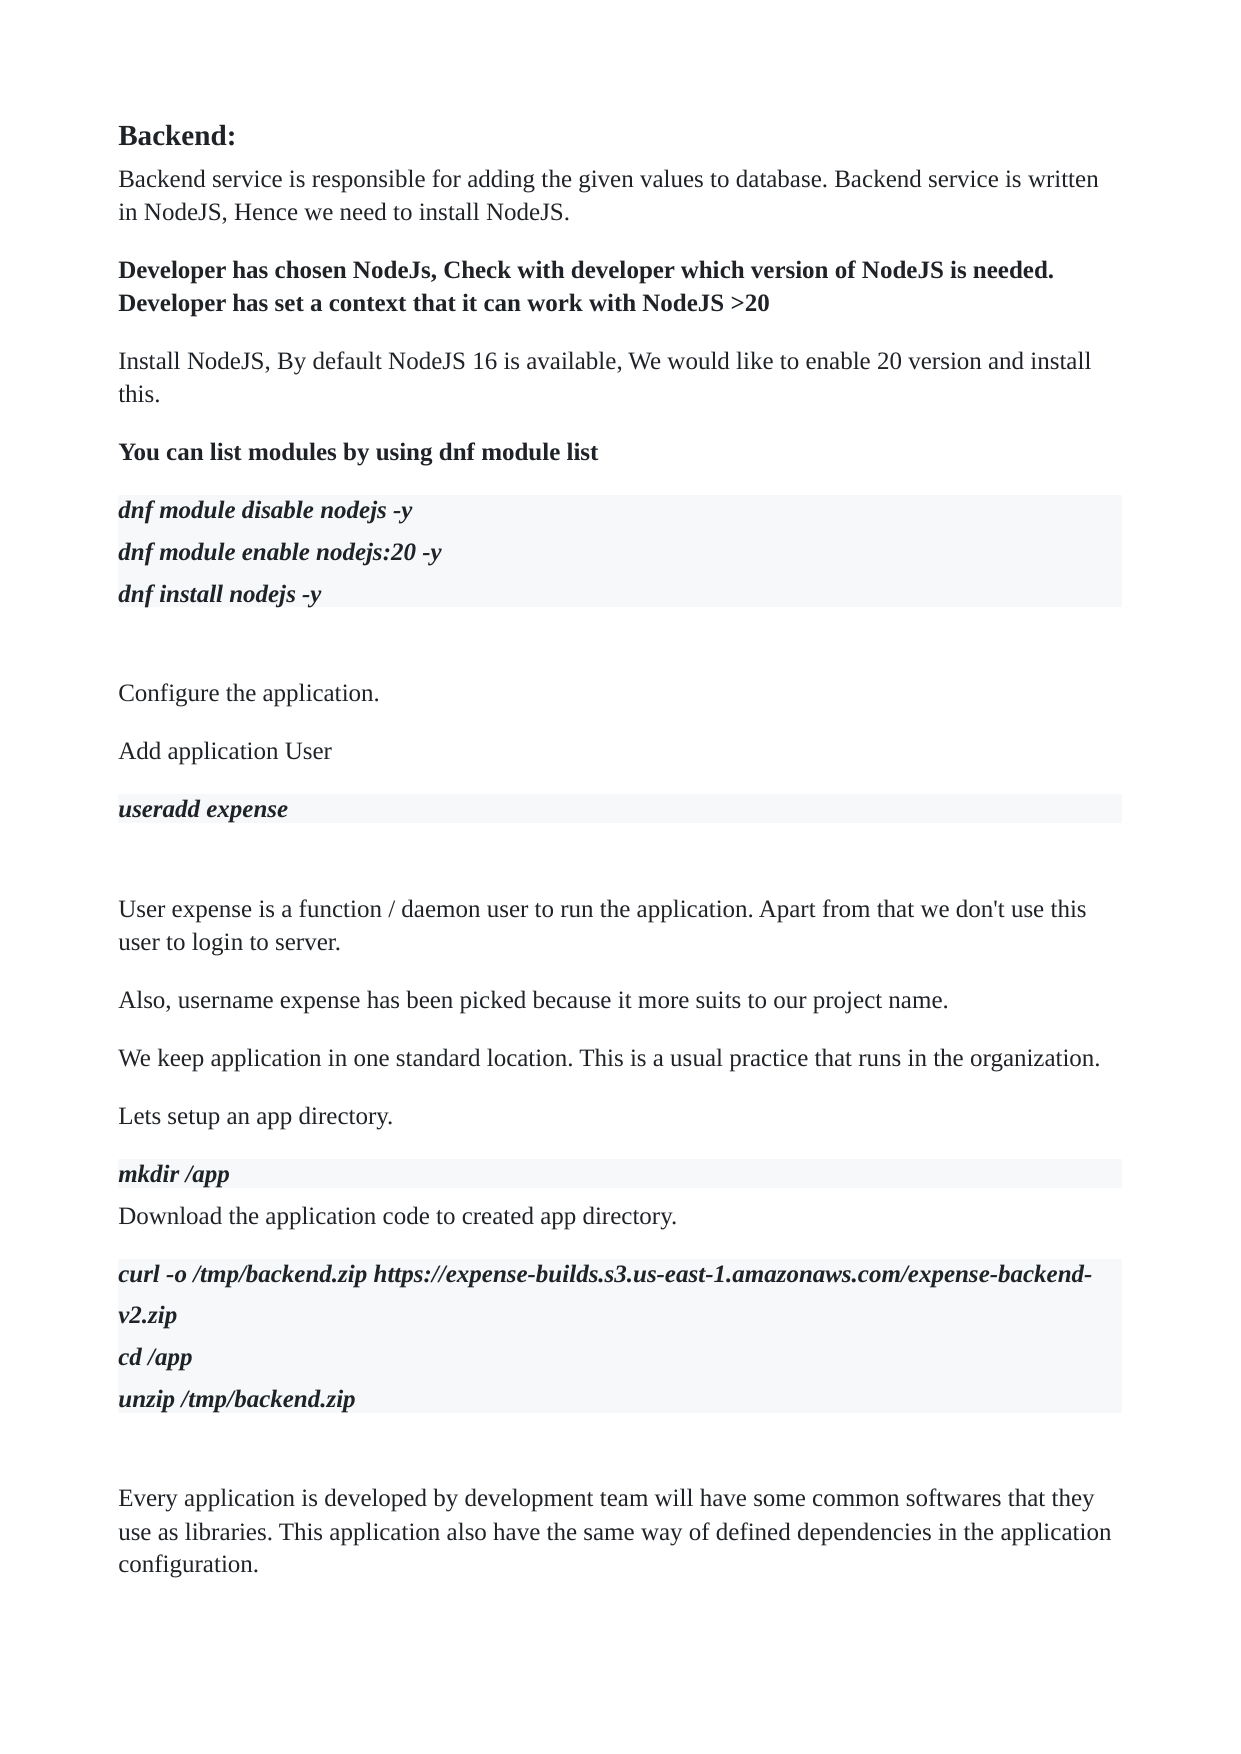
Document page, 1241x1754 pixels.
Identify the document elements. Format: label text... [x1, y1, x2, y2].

text dnf module disable nodejs -y [118, 495, 1122, 524]
text dnf install nodejs -y [118, 579, 1122, 607]
text Add application User [118, 736, 1122, 765]
text You can list modules by using dnf module list [118, 437, 1122, 466]
text Lets setup an app directory. [118, 1101, 1122, 1130]
text Backend service is responsible for adding the given values to database. Backend service is written in NodeJS, Hence we need to install NodeJS. [118, 164, 1122, 226]
subtitle Backend: [118, 118, 1122, 152]
text curl -o /tmp/backend.zip https://expense-builds.s3.us-east-1.amazonaws.com/expense-backend-v2.zip [118, 1259, 1122, 1329]
text unzip /tmp/backend.zip [118, 1384, 1122, 1413]
text Download the application code to created app directory. [118, 1201, 1122, 1229]
text User expense is a function / daemon user to run the application. Apart from that we don't use this user to login to server. [118, 894, 1122, 956]
text mkdir /app [118, 1159, 1122, 1188]
text Configure the application. [118, 678, 1122, 707]
text We keep application in one standard location. This is a usual practice that runs in the organization. [118, 1043, 1122, 1072]
text dnf module enable nodejs:20 -y [118, 537, 1122, 566]
text useradd expense [118, 794, 1122, 823]
text Developer has chosen NodeJs, Check with developer which version of NodeJS is needed. Developer has set a context that it can work with NodeJS >20 [118, 255, 1122, 317]
text Every application is developed by development team will have some common softwares that they use as libraries. This application also have the same way of defined dependencies in the application configuration. [118, 1483, 1122, 1578]
text Also, username expense has been picked because it more suits to our project name. [118, 985, 1122, 1014]
text cd /app [118, 1342, 1122, 1371]
text Install NodeJS, By default NodeJS 16 is available, We would like to enable 20 version and install this. [118, 346, 1122, 408]
